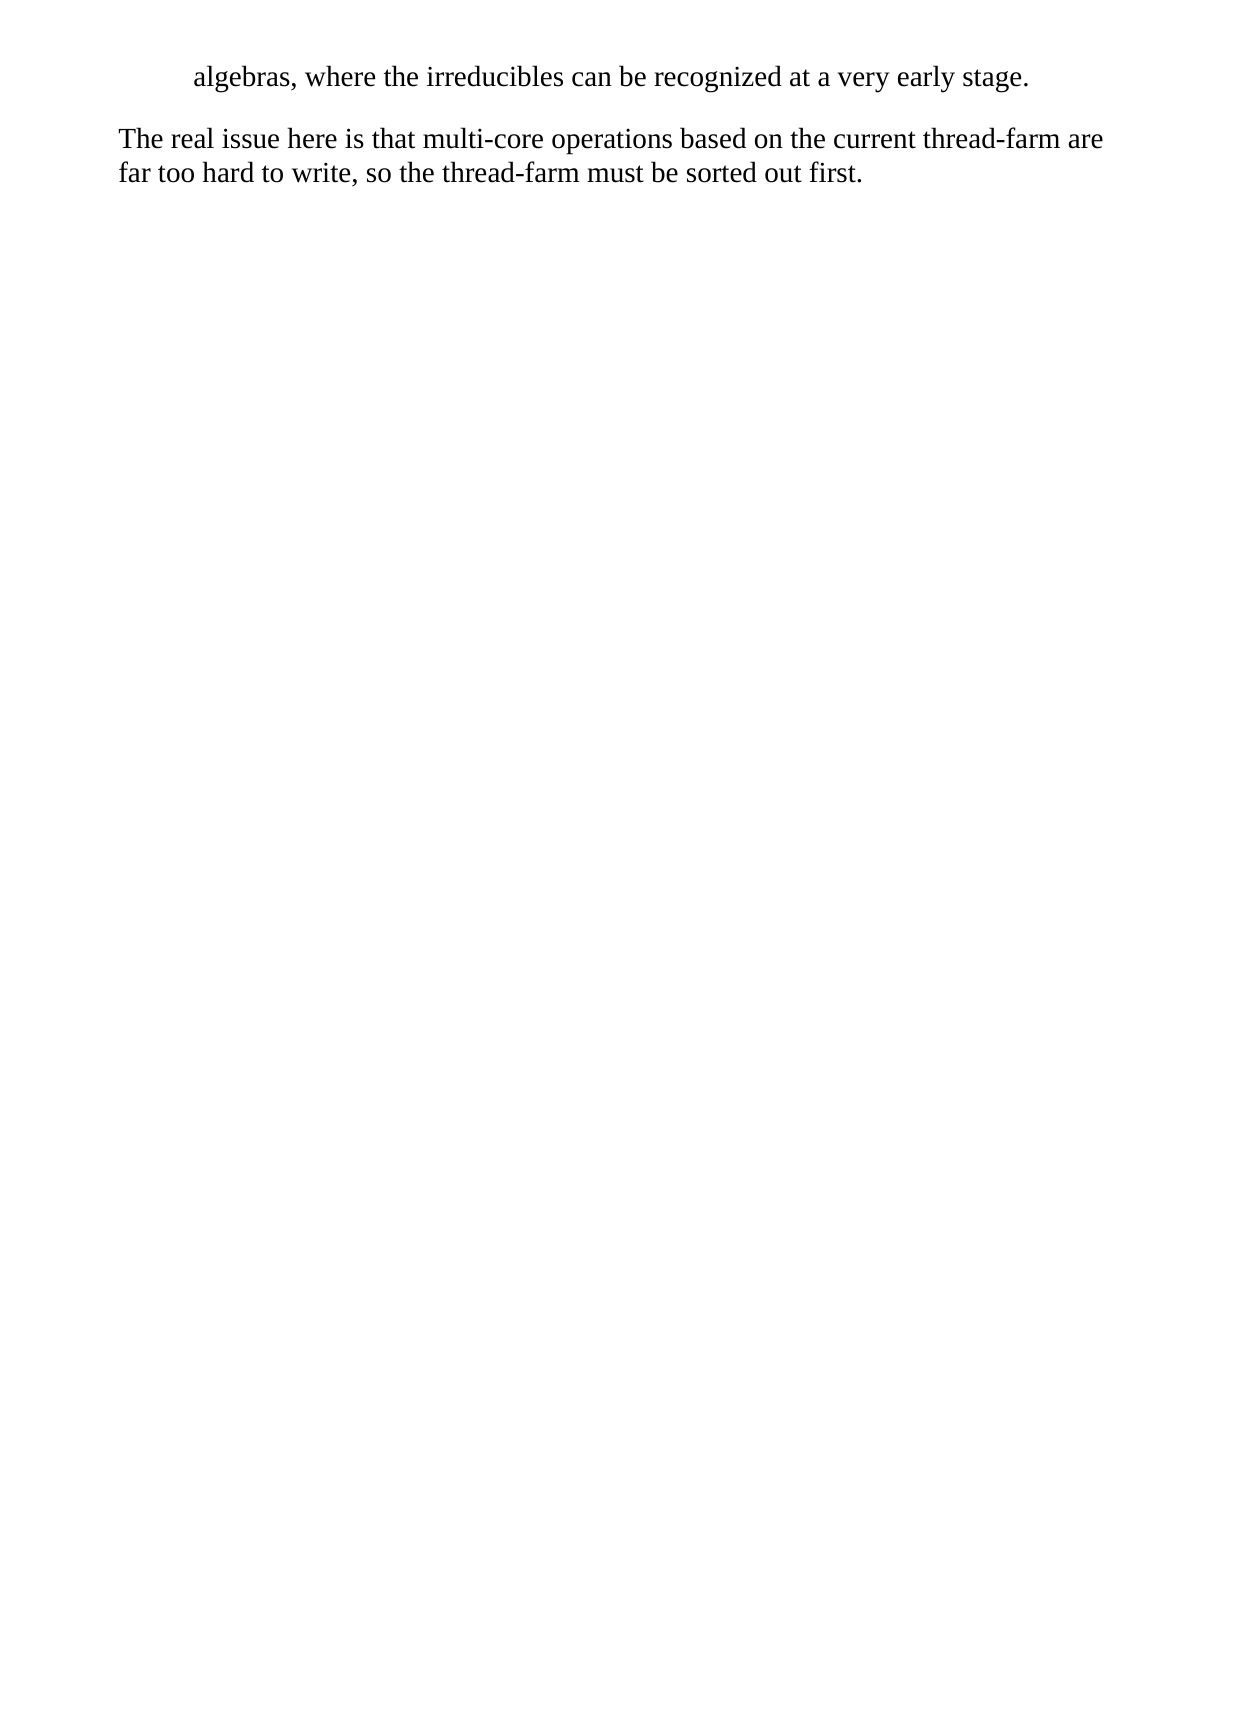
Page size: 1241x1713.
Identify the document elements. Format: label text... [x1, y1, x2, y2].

list algebras, where the irreducibles can be recognized at a very early stage. [156, 59, 1122, 93]
text The real issue here is that multi-core operations based on the current thread-farm are far too hard to write, so the thread-farm must be sorted out first. [118, 121, 1122, 188]
